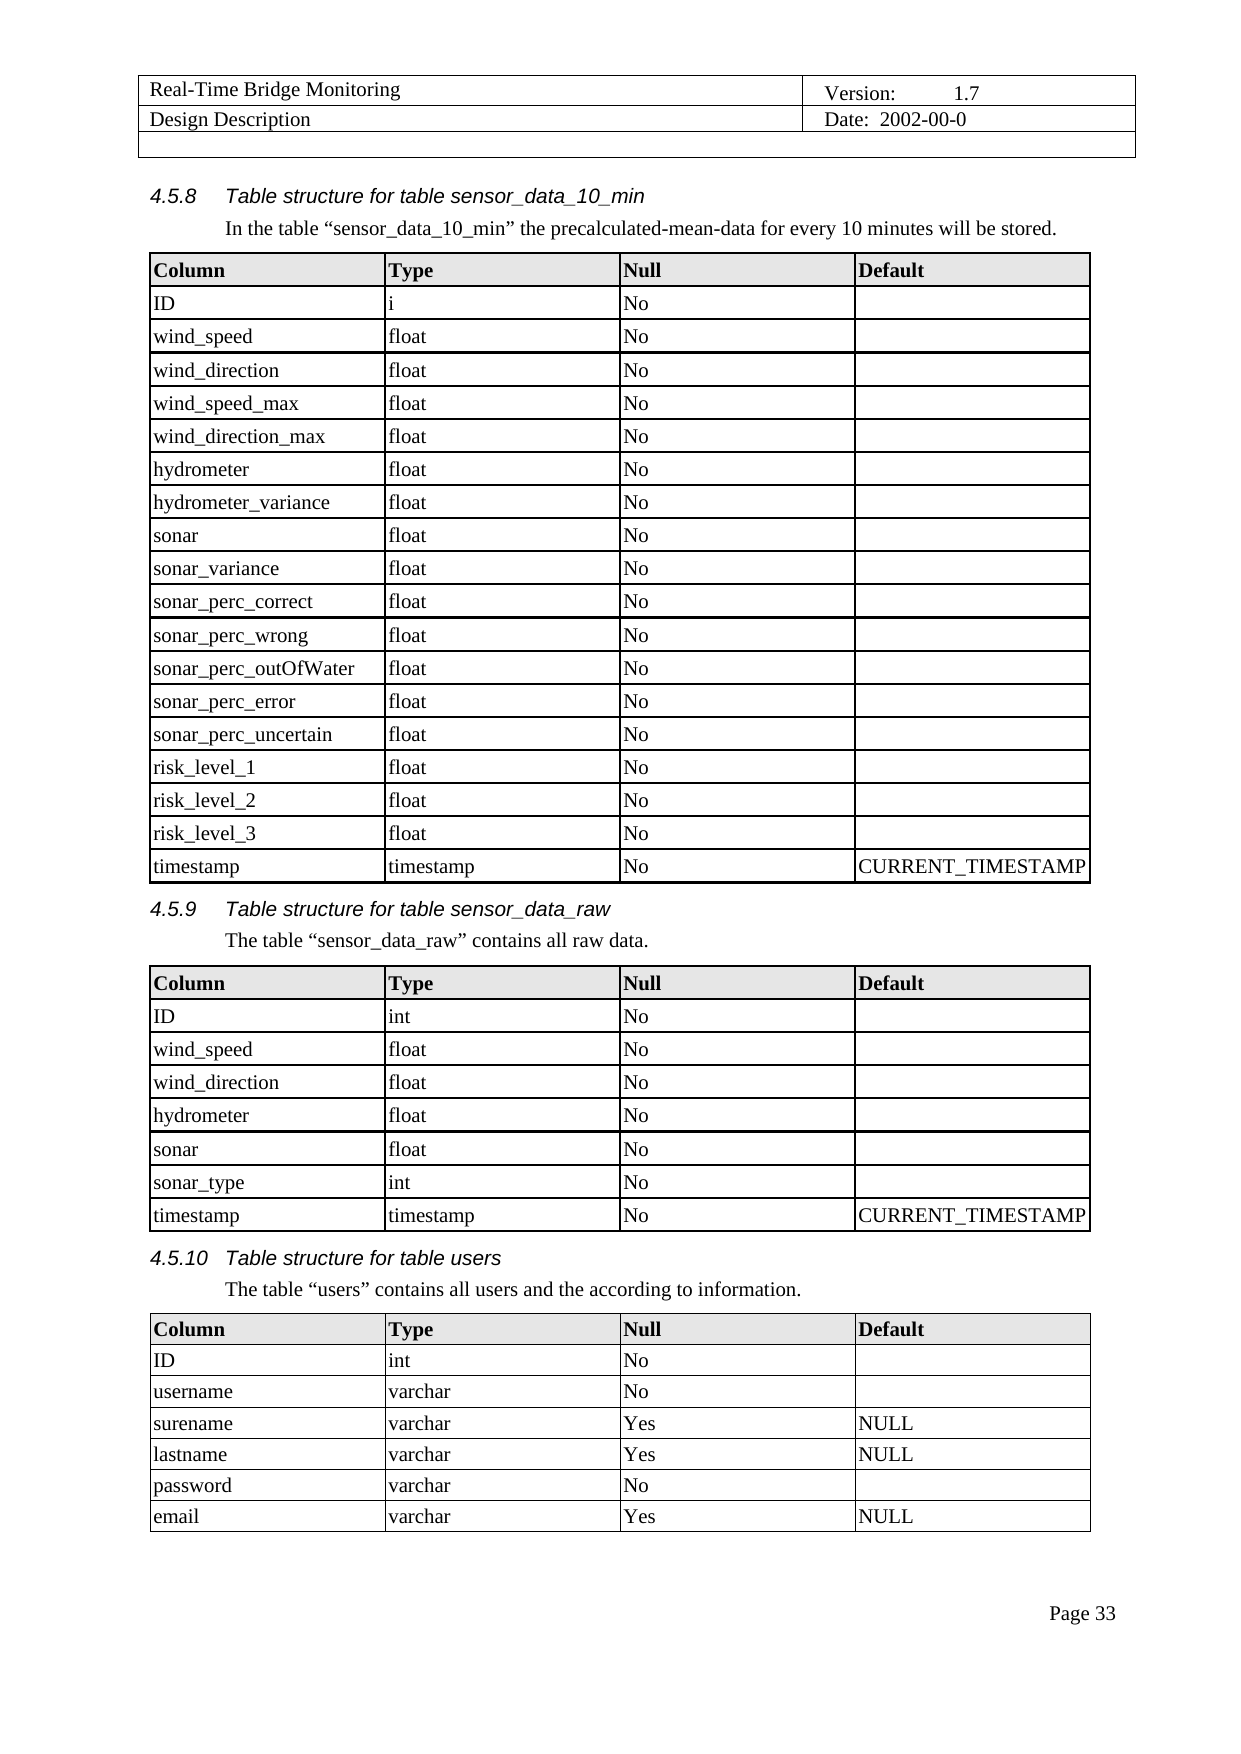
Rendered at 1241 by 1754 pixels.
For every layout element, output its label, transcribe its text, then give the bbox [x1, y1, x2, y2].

table_cell ID [151, 287, 384, 318]
table_cell float [386, 387, 619, 418]
table_cell varchar [386, 1470, 620, 1500]
table_cell NULL [856, 1408, 1090, 1438]
table_cell [856, 817, 1089, 848]
table_cell float [386, 354, 619, 384]
table_cell [856, 784, 1089, 815]
table_cell No [621, 1199, 854, 1230]
table_cell username [151, 1376, 385, 1407]
table_cell int [386, 1166, 619, 1197]
table_cell No [621, 751, 854, 782]
table_header Default [856, 1314, 1090, 1344]
table_cell [856, 387, 1089, 418]
table_cell sonar_perc_uncertain [151, 718, 384, 749]
table_cell [856, 718, 1089, 749]
table_cell float [386, 585, 619, 616]
table_cell [856, 1376, 1090, 1407]
table_cell float [386, 784, 619, 815]
table_cell float [386, 519, 619, 550]
table_cell [856, 1000, 1089, 1031]
table_cell wind_direction [151, 1066, 384, 1097]
table_cell No [621, 1133, 854, 1163]
table_cell [856, 354, 1089, 384]
table_cell No [621, 784, 854, 815]
table_cell [856, 1166, 1089, 1197]
table_cell float [386, 1066, 619, 1097]
table_cell No [621, 1099, 854, 1130]
table_cell [856, 552, 1089, 583]
table_cell [856, 453, 1089, 484]
table_cell No [621, 519, 854, 550]
table_cell float [386, 420, 619, 451]
table_cell varchar [386, 1408, 620, 1438]
table_header Null [621, 254, 854, 285]
table_cell float [386, 652, 619, 683]
table_cell wind_direction_max [151, 420, 384, 451]
table_cell wind_speed_max [151, 387, 384, 418]
table_cell No [621, 354, 854, 384]
table_cell risk_level_1 [151, 751, 384, 782]
subtitle Table structure for table users [150, 1244, 1090, 1269]
table_cell [856, 519, 1089, 550]
table_cell float [386, 1033, 619, 1064]
table_cell [856, 751, 1089, 782]
table_cell int [386, 1000, 619, 1031]
table_cell float [386, 486, 619, 517]
table_header Column [151, 254, 384, 285]
table_header Type [386, 1314, 620, 1344]
table_cell No [621, 552, 854, 583]
table_cell timestamp [151, 1199, 384, 1230]
table_cell No [621, 652, 854, 683]
table_cell [856, 287, 1089, 318]
table_cell [856, 1345, 1090, 1375]
table_cell No [621, 1345, 855, 1375]
table_cell [856, 1470, 1090, 1500]
text In the table “sensor_data_10_min” the precalculated-mean-data for every 10 minutes will be stored. [225, 214, 1090, 239]
table_cell No [621, 320, 854, 351]
table_cell sonar_perc_outOfWater [151, 652, 384, 683]
table_cell No [621, 287, 854, 318]
table_cell [856, 585, 1089, 616]
table_cell float [386, 1133, 619, 1163]
subtitle Table structure for table sensor_data_raw [150, 896, 1090, 921]
table_cell No [621, 1033, 854, 1064]
table_cell No [621, 619, 854, 649]
table_cell int [386, 1345, 620, 1375]
table_cell sonar [151, 519, 384, 550]
table_header Null [621, 967, 854, 998]
table_cell No [621, 850, 854, 881]
table_cell NULL [856, 1501, 1090, 1531]
table_cell No [621, 1470, 855, 1500]
table_cell varchar [386, 1439, 620, 1469]
table_cell sonar_perc_error [151, 685, 384, 716]
table_header Type [386, 254, 619, 285]
table_cell float [386, 619, 619, 649]
table_header Null [621, 1314, 855, 1344]
table_cell No [621, 387, 854, 418]
table_cell [856, 652, 1089, 683]
table_cell NULL [856, 1439, 1090, 1469]
table_cell [856, 420, 1089, 451]
table_cell timestamp [151, 850, 384, 881]
table_cell Yes [621, 1408, 855, 1438]
table_cell No [621, 1066, 854, 1097]
table_cell float [386, 718, 619, 749]
table_cell i [386, 287, 619, 318]
table_cell lastname [151, 1439, 385, 1469]
table_cell No [621, 817, 854, 848]
table_cell varchar [386, 1376, 620, 1407]
table_cell No [621, 1166, 854, 1197]
table_cell No [621, 420, 854, 451]
table_cell float [386, 453, 619, 484]
table_cell [856, 1066, 1089, 1097]
table_header Type [386, 967, 619, 998]
table_cell sonar_perc_wrong [151, 619, 384, 649]
table_cell float [386, 320, 619, 351]
text The table “sensor_data_raw” contains all raw data. [225, 927, 1090, 952]
table_cell [856, 619, 1089, 649]
table_cell timestamp [386, 1199, 619, 1230]
table_cell [856, 320, 1089, 351]
table_cell No [621, 585, 854, 616]
table_cell float [386, 817, 619, 848]
table_cell Yes [621, 1439, 855, 1469]
table_cell float [386, 685, 619, 716]
table_cell hydrometer [151, 453, 384, 484]
table_cell float [386, 552, 619, 583]
table_cell email [151, 1501, 385, 1531]
table_cell float [386, 1099, 619, 1130]
table_header Column [151, 967, 384, 998]
table_cell wind_direction [151, 354, 384, 384]
table_cell No [621, 685, 854, 716]
table_cell sonar_type [151, 1166, 384, 1197]
text The table “users” contains all users and the according to information. [225, 1276, 1090, 1301]
table_cell No [621, 486, 854, 517]
table_cell No [621, 1376, 855, 1407]
table_cell surename [151, 1408, 385, 1438]
table_cell sonar_variance [151, 552, 384, 583]
table_cell risk_level_2 [151, 784, 384, 815]
table_cell risk_level_3 [151, 817, 384, 848]
table_header Column [151, 1314, 385, 1344]
table_cell [856, 1099, 1089, 1130]
table_cell CURRENT_TIMESTAMP [856, 850, 1089, 881]
table_header Default [856, 254, 1089, 285]
table_cell varchar [386, 1501, 620, 1531]
subtitle Table structure for table sensor_data_10_min [150, 183, 1090, 208]
table_cell No [621, 718, 854, 749]
table_cell sonar [151, 1133, 384, 1163]
table_cell Yes [621, 1501, 855, 1531]
table_cell [856, 1133, 1089, 1163]
table_header Default [856, 967, 1089, 998]
table_cell float [386, 751, 619, 782]
table_cell wind_speed [151, 1033, 384, 1064]
table_cell [856, 486, 1089, 517]
table_cell password [151, 1470, 385, 1500]
table_cell No [621, 453, 854, 484]
table_cell hydrometer [151, 1099, 384, 1130]
table_cell hydrometer_variance [151, 486, 384, 517]
table_cell sonar_perc_correct [151, 585, 384, 616]
table_cell wind_speed [151, 320, 384, 351]
table_cell timestamp [386, 850, 619, 881]
table_cell No [621, 1000, 854, 1031]
table_cell CURRENT_TIMESTAMP [856, 1199, 1089, 1230]
table_cell ID [151, 1000, 384, 1031]
table_cell [856, 685, 1089, 716]
table_cell [856, 1033, 1089, 1064]
table_cell ID [151, 1345, 385, 1375]
